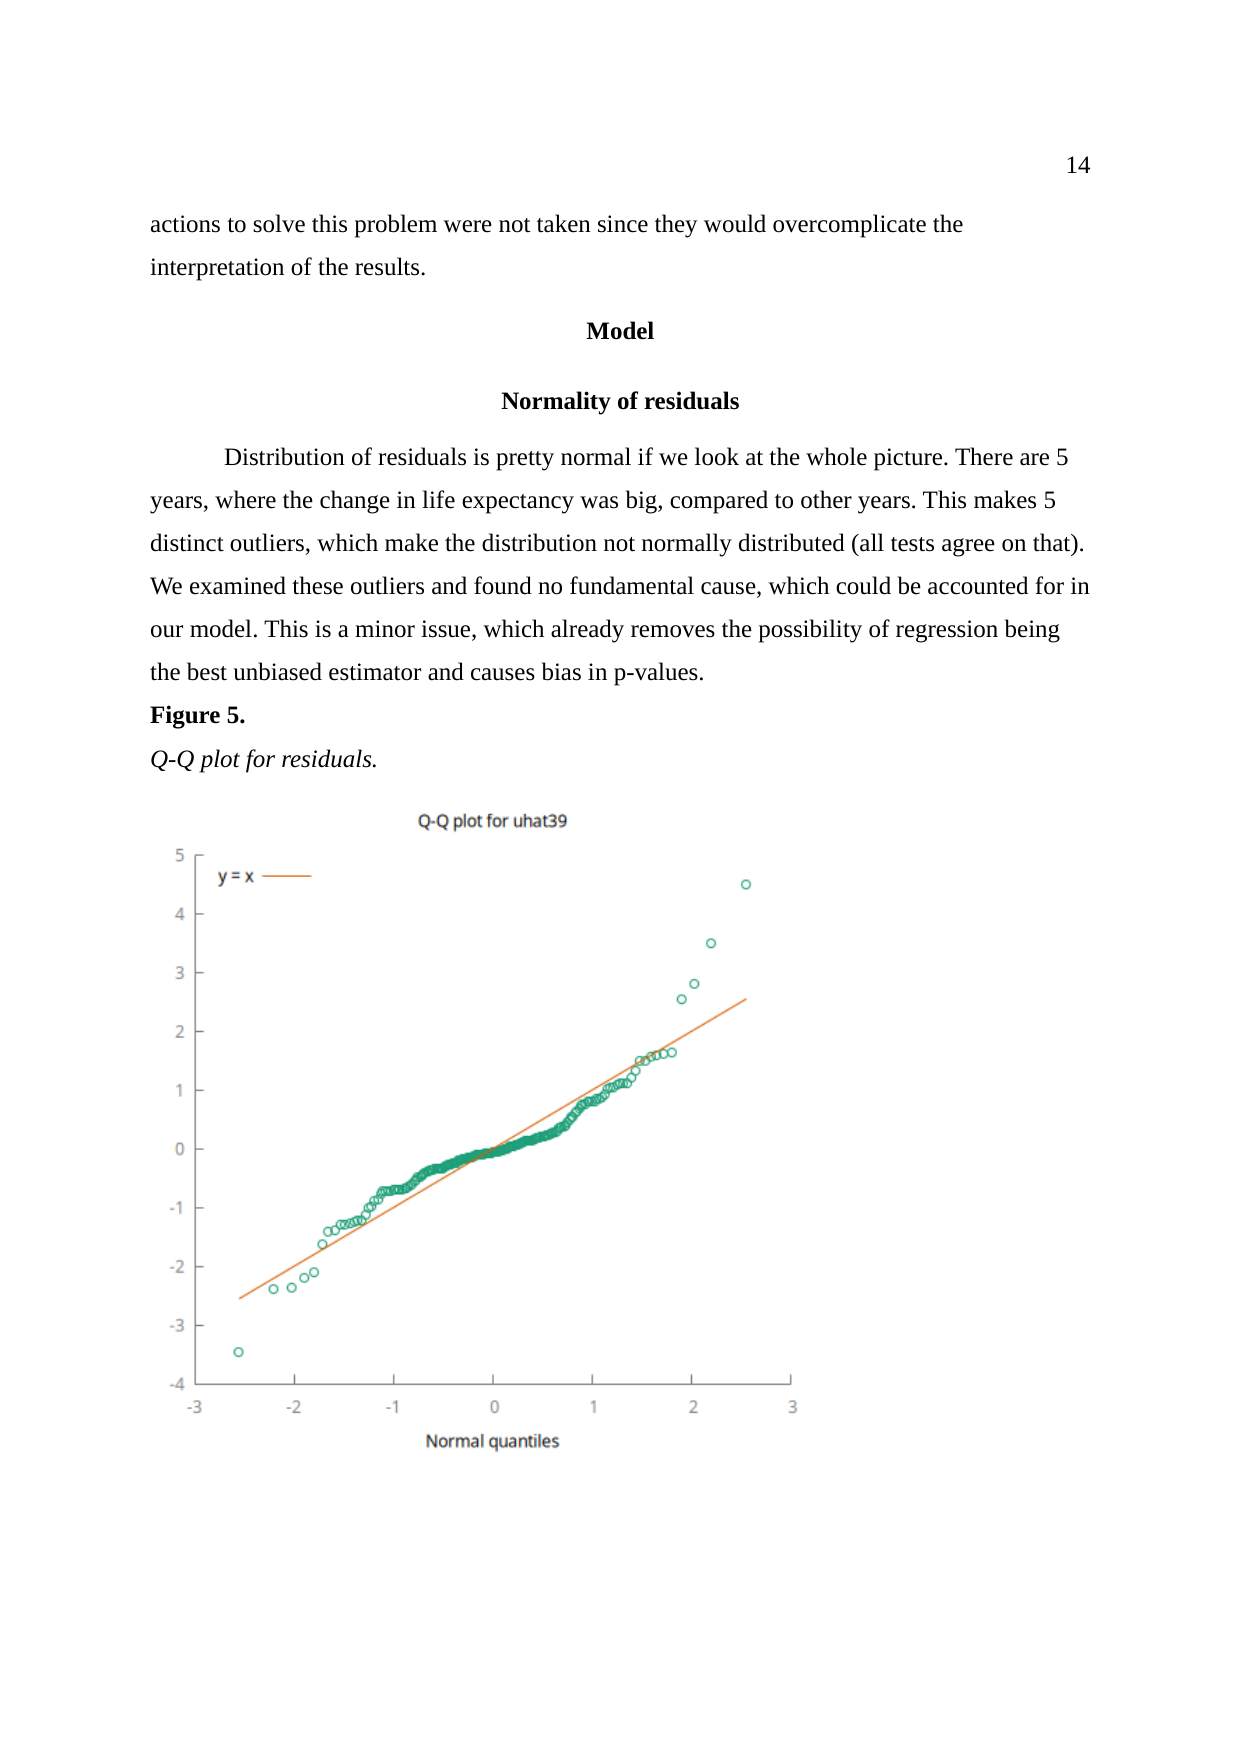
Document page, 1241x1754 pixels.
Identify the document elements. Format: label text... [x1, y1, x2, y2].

subtitle Normality of residuals [150, 386, 1090, 415]
subtitle Model [150, 316, 1090, 345]
picture [150, 786, 821, 1458]
text Distribution of residuals is pretty normal if we look at the whole picture. There are 5 years, where the change in life expectancy was big, compared to other years. This makes 5 distinct outliers, which make the distribution not normally distributed (all tests agree on that). We examined these outliers and found no fundamental cause, which could be accounted for in our model. This is a minor issue, which already removes the possibility of regression being the best unbiased estimator and causes bias in p-values. [150, 442, 1090, 686]
text Figure 5. [150, 701, 1090, 729]
text Q-Q plot for residuals. [150, 744, 1090, 772]
text actions to solve this problem were not taken since they would overcomplicate the interpretation of the results. [150, 209, 1090, 281]
